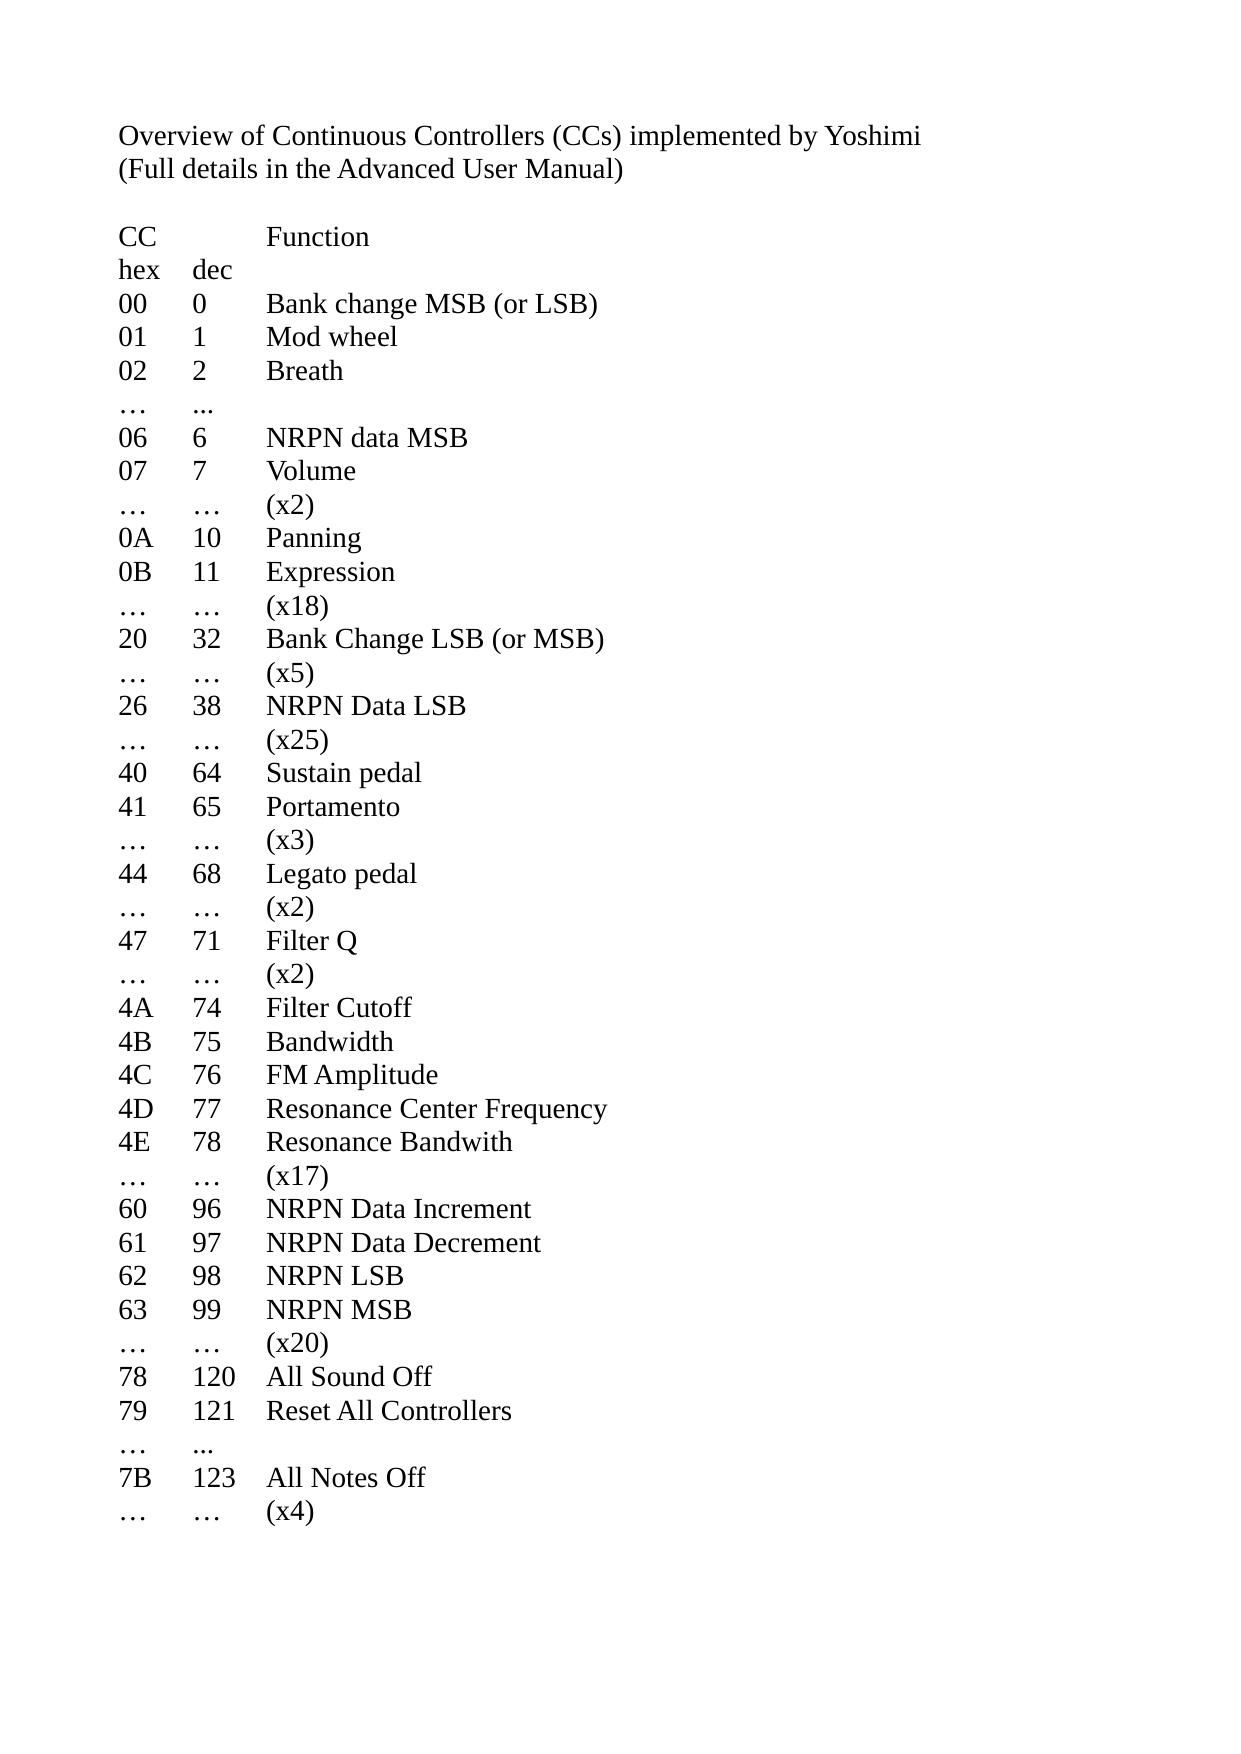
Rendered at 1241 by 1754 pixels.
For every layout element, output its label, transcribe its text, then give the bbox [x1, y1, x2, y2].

text … … (x17) [118, 1158, 1122, 1191]
text 01 1 Mod wheel [118, 319, 1122, 353]
text 4D 77 Resonance Center Frequency [118, 1091, 1122, 1124]
text 41 65 Portamento [118, 789, 1122, 822]
text (Full details in the Advanced User Manual) [118, 152, 1122, 185]
text … ... [118, 386, 1122, 420]
text 4C 76 FM Amplitude [118, 1057, 1122, 1091]
text 78 120 All Sound Off [118, 1359, 1122, 1393]
text 06 6 NRPN data MSB [118, 420, 1122, 453]
text 44 68 Legato pedal [118, 856, 1122, 889]
text 7B 123 All Notes Off [118, 1460, 1122, 1493]
text 47 71 Filter Q [118, 923, 1122, 957]
text 61 97 NRPN Data Decrement [118, 1225, 1122, 1258]
text 63 99 NRPN MSB [118, 1292, 1122, 1326]
text 40 64 Sustain pedal [118, 755, 1122, 789]
text 79 121 Reset All Controllers [118, 1393, 1122, 1426]
text 4A 74 Filter Cutoff [118, 990, 1122, 1024]
text … … (x2) [118, 487, 1122, 521]
text 60 96 NRPN Data Increment [118, 1191, 1122, 1225]
text 07 7 Volume [118, 453, 1122, 487]
text 4B 75 Bandwidth [118, 1024, 1122, 1057]
text hex dec [118, 252, 1122, 286]
text 0A 10 Panning [118, 521, 1122, 554]
text 02 2 Breath [118, 353, 1122, 386]
text … … (x3) [118, 822, 1122, 856]
text 62 98 NRPN LSB [118, 1258, 1122, 1292]
text … … (x4) [118, 1493, 1122, 1527]
text … … (x5) [118, 655, 1122, 688]
text Overview of Continuous Controllers (CCs) implemented by Yoshimi [118, 118, 1122, 152]
text 00 0 Bank change MSB (or LSB) [118, 286, 1122, 319]
text 4E 78 Resonance Bandwith [118, 1124, 1122, 1158]
text CC Function [118, 219, 1122, 252]
text … … (x2) [118, 957, 1122, 990]
text 26 38 NRPN Data LSB [118, 688, 1122, 722]
text 20 32 Bank Change LSB (or MSB) [118, 621, 1122, 655]
text … … (x25) [118, 722, 1122, 755]
text … … (x2) [118, 889, 1122, 923]
text … ... [118, 1426, 1122, 1460]
text … … (x18) [118, 588, 1122, 621]
text … … (x20) [118, 1326, 1122, 1359]
text 0B 11 Expression [118, 554, 1122, 588]
